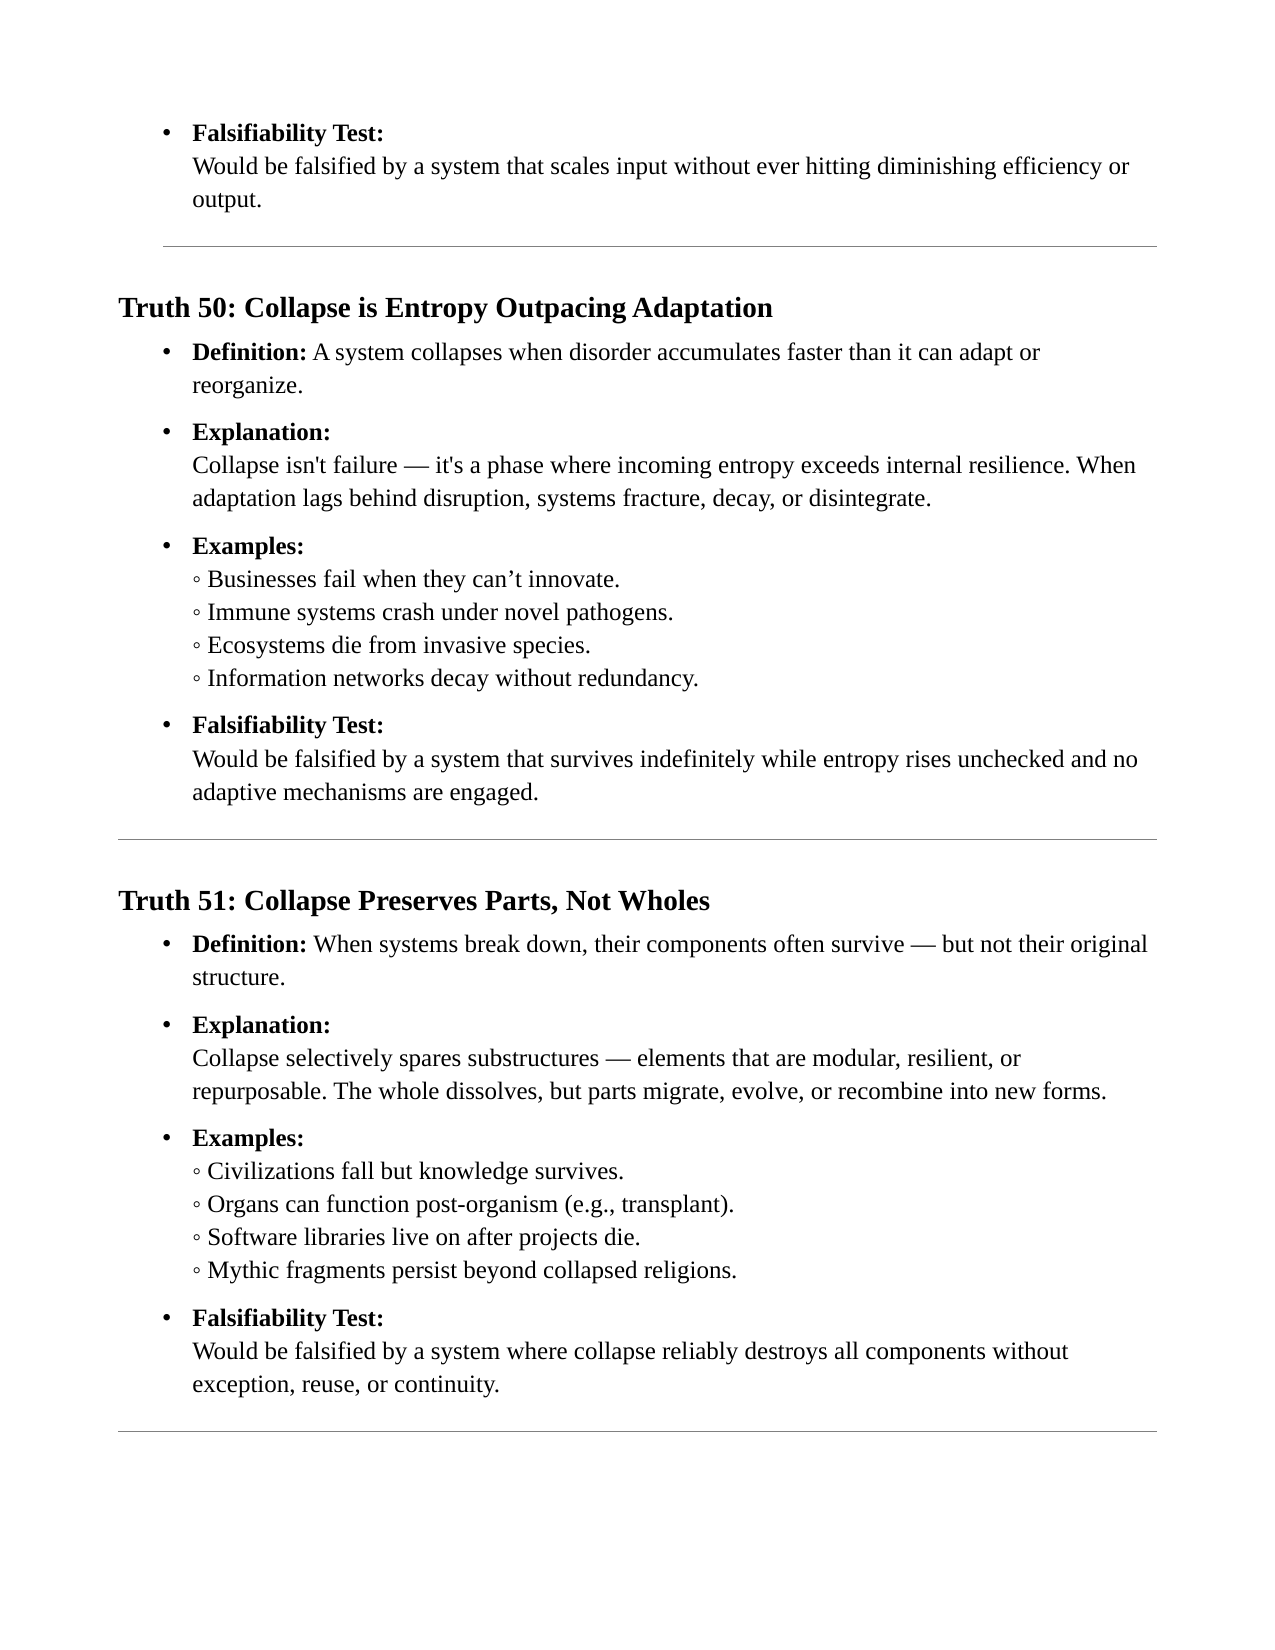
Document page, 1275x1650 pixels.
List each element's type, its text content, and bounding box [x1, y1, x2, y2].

list Definition: A system collapses when disorder accumulates faster than it can adapt or reorganize. [162, 337, 1157, 398]
list Explanation: Collapse selectively spares substructures — elements that are modular, resilient, or repurposable. The whole dissolves, but parts migrate, evolve, or recombine into new forms. [162, 1010, 1157, 1104]
list Examples: ◦ Civilizations fall but knowledge survives. ◦ Organs can function post-organism (e.g., transplant). ◦ Software libraries live on after projects die. ◦ Mythic fragments persist beyond collapsed religions. [162, 1123, 1157, 1284]
list Falsifiability Test: Would be falsified by a system that survives indefinitely while entropy rises unchecked and no adaptive mechanisms are engaged. [162, 711, 1157, 805]
list Examples: ◦ Businesses fail when they can’t innovate. ◦ Immune systems crash under novel pathogens. ◦ Ecosystems die from invasive species. ◦ Information networks decay without redundancy. [162, 531, 1157, 692]
list Falsifiability Test: Would be falsified by a system where collapse reliably destroys all components without exception, reuse, or continuity. [162, 1303, 1157, 1398]
subtitle Truth 51: Collapse Preserves Parts, Not Wholes [118, 883, 1157, 917]
list Falsifiability Test: Would be falsified by a system that scales input without ever hitting diminishing efficiency or output. [162, 118, 1157, 213]
subtitle Truth 50: Collapse is Entropy Outpacing Adaptation [118, 291, 1157, 324]
list Explanation: Collapse isn't failure — it's a phase where incoming entropy exceeds internal resilience. When adaptation lags behind disruption, systems fracture, decay, or disintegrate. [162, 417, 1157, 512]
list Definition: When systems break down, their components often survive — but not their original structure. [162, 929, 1157, 991]
